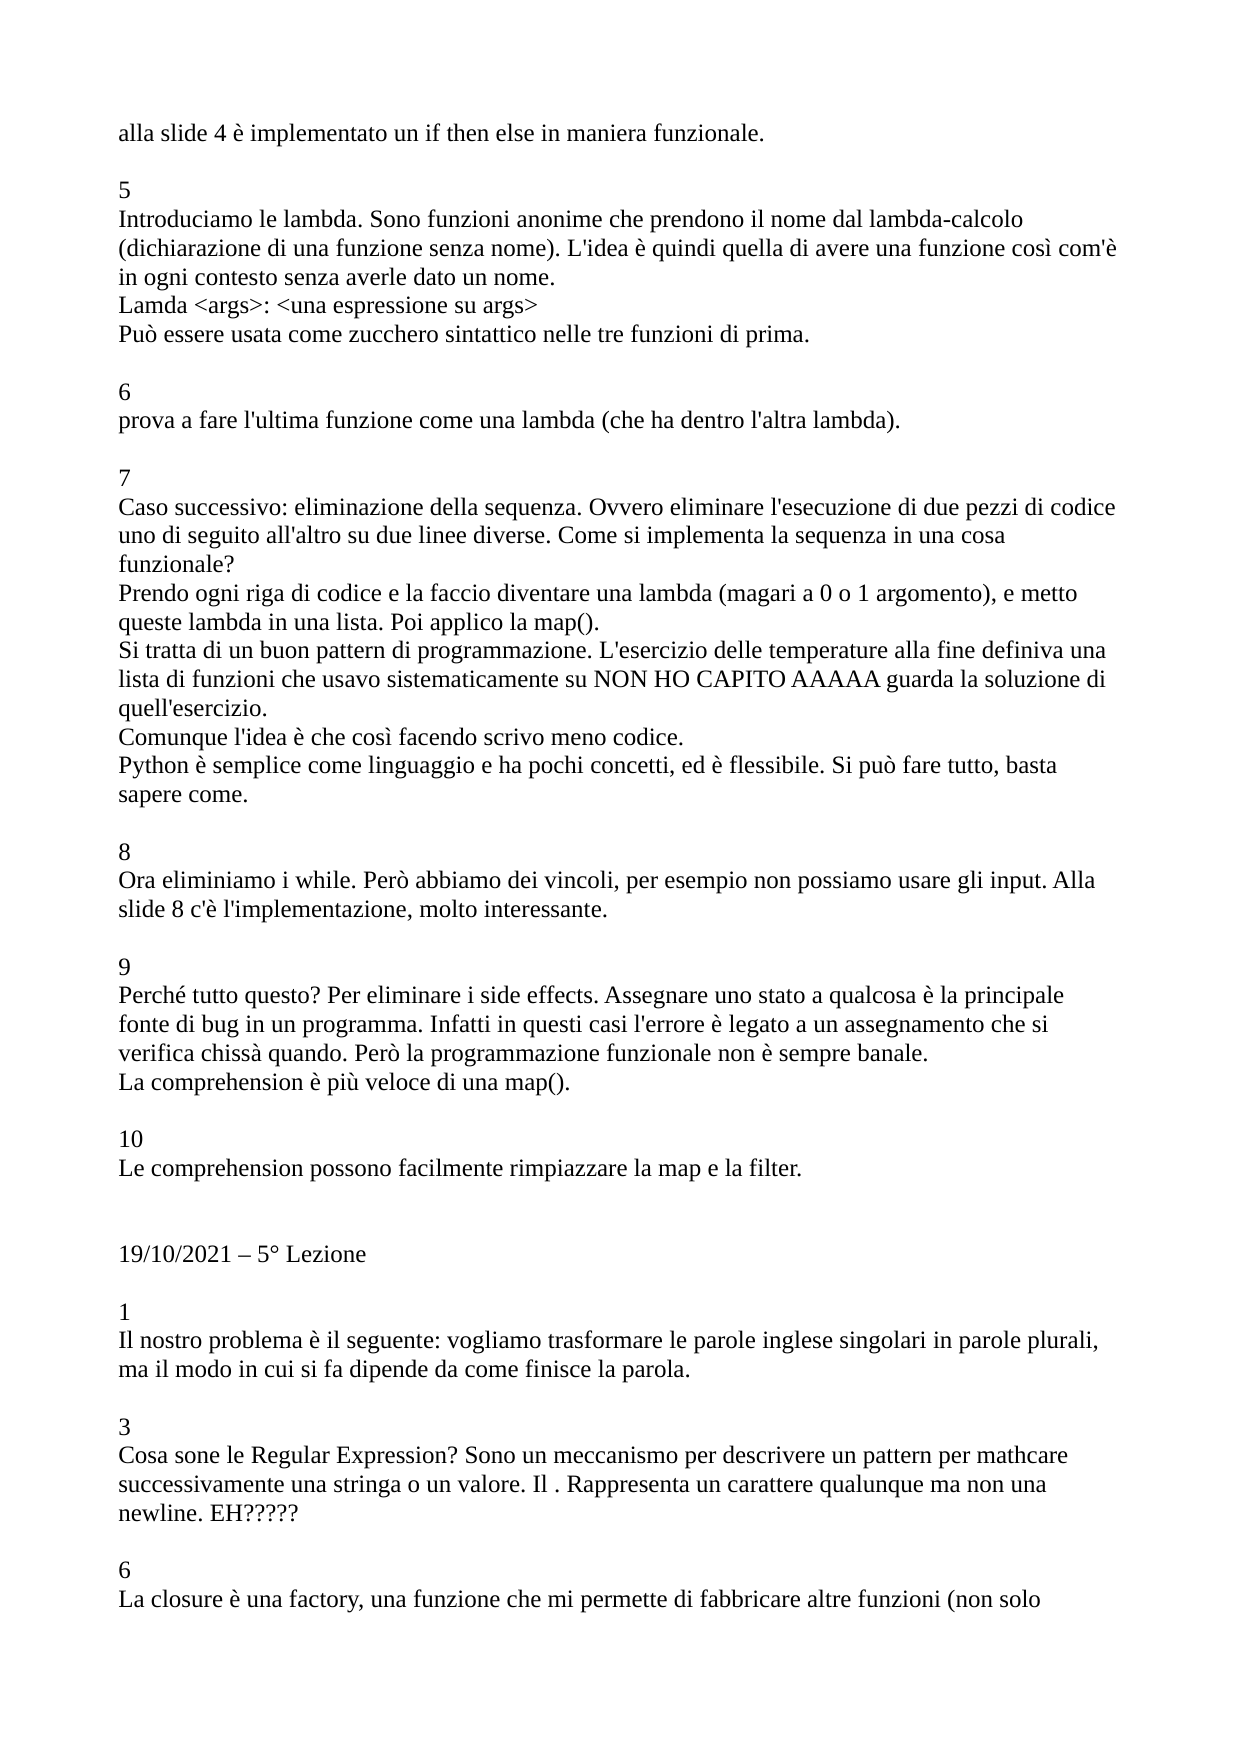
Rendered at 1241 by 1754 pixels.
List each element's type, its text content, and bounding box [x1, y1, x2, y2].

text 7 [118, 463, 1122, 492]
text 10 [118, 1124, 1122, 1153]
text La closure è una factory, una funzione che mi permette di fabbricare altre funzioni (non solo [118, 1584, 1122, 1613]
text Può essere usata come zucchero sintattico nelle tre funzioni di prima. [118, 319, 1122, 348]
text La comprehension è più veloce di una map(). [118, 1067, 1122, 1096]
text Lamda <args>: <una espressione su args> [118, 291, 1122, 319]
text Perché tutto questo? Per eliminare i side effects. Assegnare uno stato a qualcosa è la principale fonte di bug in un programma. Infatti in questi casi l'errore è legato a un assegnamento che si verifica chissà quando. Però la programmazione funzionale non è sempre banale. [118, 981, 1122, 1067]
text 5 [118, 176, 1122, 204]
text Le comprehension possono facilmente rimpiazzare la map e la filter. [118, 1153, 1122, 1182]
text 19/10/2021 – 5° Lezione [118, 1239, 1122, 1268]
text Prendo ogni riga di codice e la faccio diventare una lambda (magari a 0 o 1 argomento), e metto queste lambda in una lista. Poi applico la map(). [118, 578, 1122, 636]
text Introduciamo le lambda. Sono funzioni anonime che prendono il nome dal lambda-calcolo (dichiarazione di una funzione senza nome). L'idea è quindi quella di avere una funzione così com'è in ogni contesto senza averle dato un nome. [118, 204, 1122, 291]
text 6 [118, 1556, 1122, 1584]
text Caso successivo: eliminazione della sequenza. Ovvero eliminare l'esecuzione di due pezzi di codice uno di seguito all'altro su due linee diverse. Come si implementa la sequenza in una cosa funzionale? [118, 492, 1122, 578]
text Cosa sone le Regular Expression? Sono un meccanismo per descrivere un pattern per mathcare successivamente una stringa o un valore. Il . Rappresenta un carattere qualunque ma non una newline. EH????? [118, 1441, 1122, 1527]
text Comunque l'idea è che così facendo scrivo meno codice. [118, 722, 1122, 751]
text Il nostro problema è il seguente: vogliamo trasformare le parole inglese singolari in parole plurali, ma il modo in cui si fa dipende da come finisce la parola. [118, 1326, 1122, 1383]
text prova a fare l'ultima funzione come una lambda (che ha dentro l'altra lambda). [118, 406, 1122, 434]
text Python è semplice come linguaggio e ha pochi concetti, ed è flessibile. Si può fare tutto, basta sapere come. [118, 751, 1122, 808]
text 1 [118, 1297, 1122, 1326]
text 6 [118, 377, 1122, 406]
text 8 [118, 837, 1122, 866]
text Si tratta di un buon pattern di programmazione. L'esercizio delle temperature alla fine definiva una lista di funzioni che usavo sistematicamente su NON HO CAPITO AAAAA guarda la soluzione di quell'esercizio. [118, 636, 1122, 722]
text 3 [118, 1412, 1122, 1441]
text alla slide 4 è implementato un if then else in maniera funzionale. [118, 118, 1122, 147]
text Ora eliminiamo i while. Però abbiamo dei vincoli, per esempio non possiamo usare gli input. Alla slide 8 c'è l'implementazione, molto interessante. [118, 866, 1122, 923]
text 9 [118, 952, 1122, 981]
